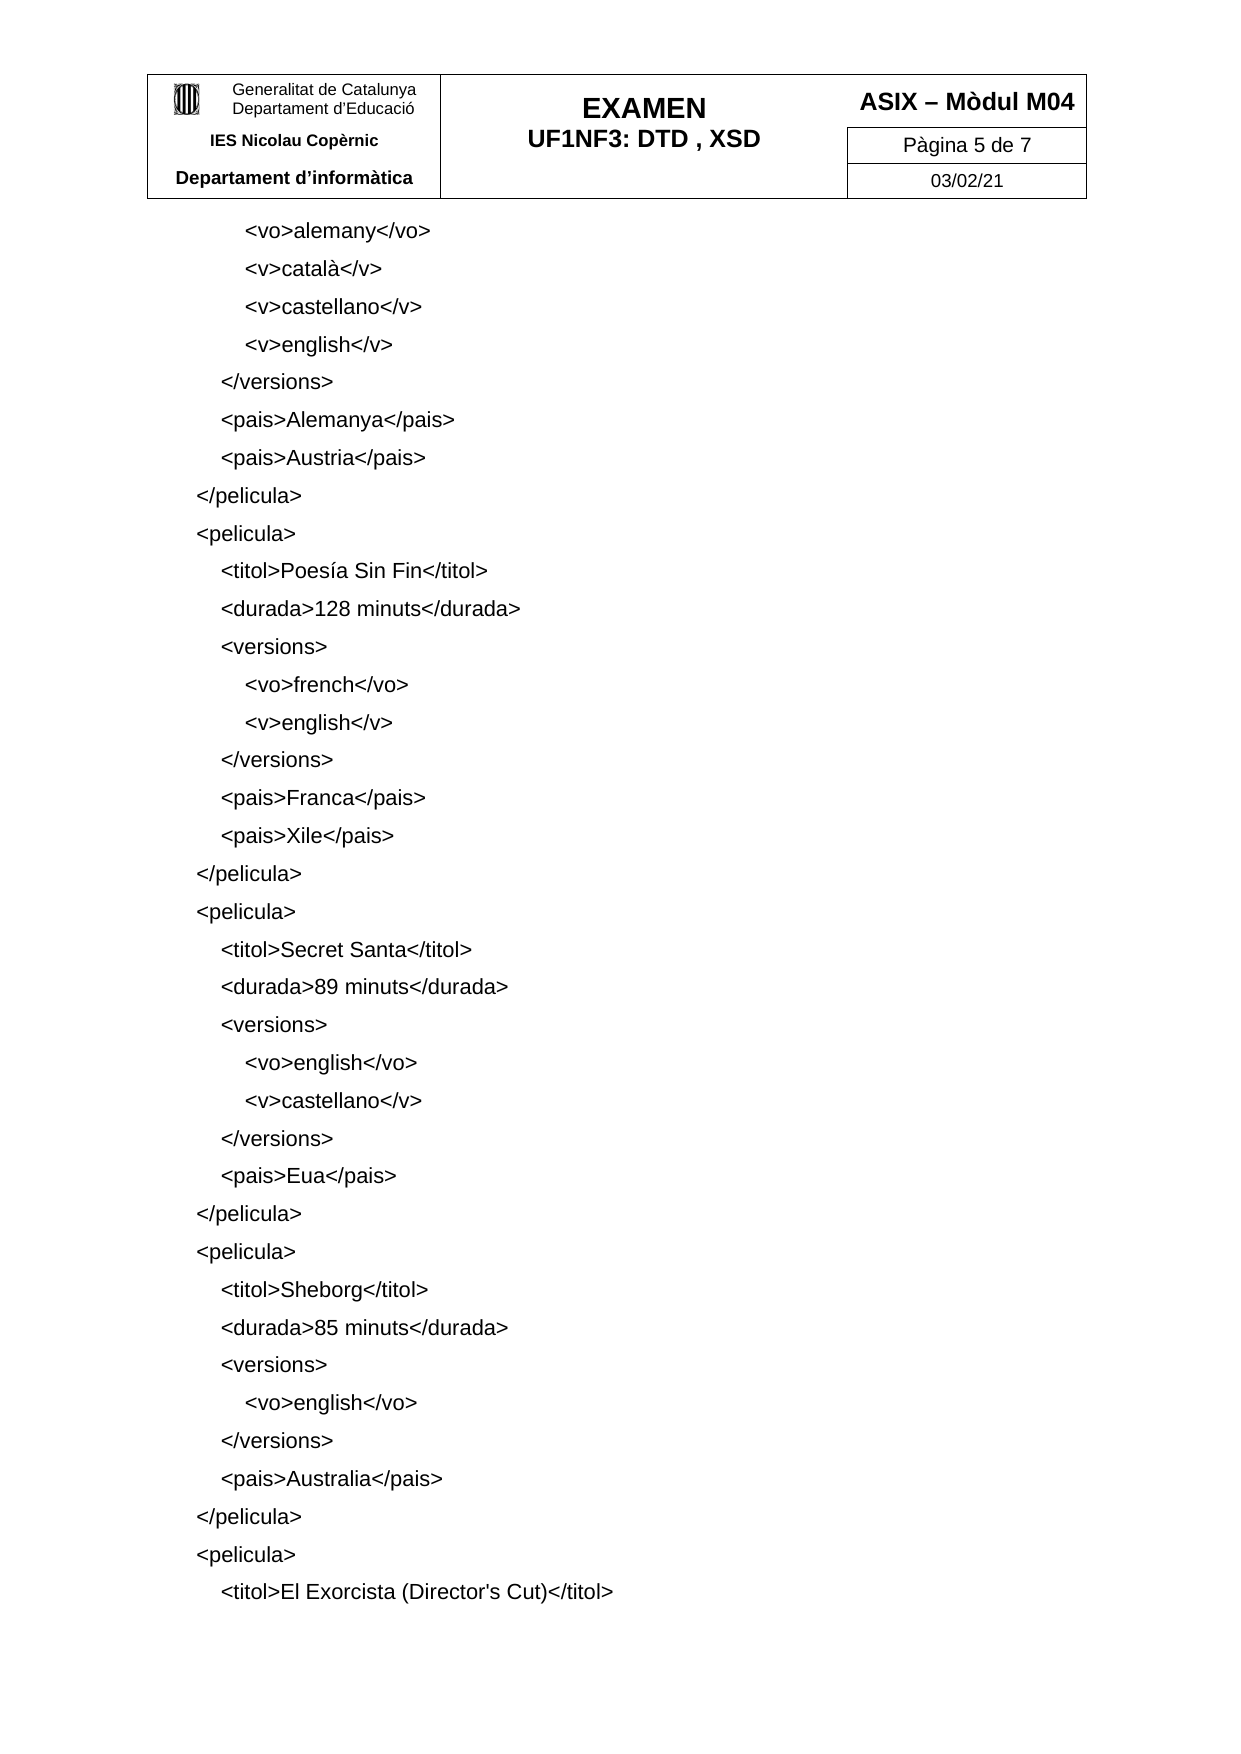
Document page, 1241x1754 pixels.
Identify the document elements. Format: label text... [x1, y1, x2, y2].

text </pelicula> [148, 483, 1092, 508]
text <pelicula> [148, 1239, 1092, 1264]
text </pelicula> [148, 1504, 1092, 1529]
text <durada>85 minuts</durada> [148, 1314, 1092, 1340]
text <versions> [148, 1012, 1092, 1037]
text <v>castellano</v> [148, 294, 1092, 319]
text <durada>89 minuts</durada> [148, 974, 1092, 999]
text <vo>english</vo> [148, 1390, 1092, 1415]
text </pelicula> [148, 1201, 1092, 1226]
text <v>english</v> [148, 709, 1092, 735]
text </versions> [148, 747, 1092, 773]
text <v>català</v> [148, 256, 1092, 281]
text <v>english</v> [148, 331, 1092, 357]
text <vo>french</vo> [148, 672, 1092, 697]
text <v>castellano</v> [148, 1088, 1092, 1113]
text <pais>Alemanya</pais> [148, 407, 1092, 432]
text <pais>Austria</pais> [148, 445, 1092, 470]
text <durada>128 minuts</durada> [148, 596, 1092, 621]
text <versions> [148, 634, 1092, 659]
text </pelicula> [148, 861, 1092, 886]
text <titol>Secret Santa</titol> [148, 936, 1092, 962]
text <pais>Xile</pais> [148, 823, 1092, 848]
text <pais>Eua</pais> [148, 1163, 1092, 1188]
text </versions> [148, 1126, 1092, 1151]
text <pelicula> [148, 521, 1092, 546]
text </versions> [148, 1428, 1092, 1453]
text <titol>Poesía Sin Fin</titol> [148, 558, 1092, 583]
text <vo>english</vo> [148, 1050, 1092, 1075]
text <pelicula> [148, 1541, 1092, 1567]
text <pelicula> [148, 899, 1092, 924]
text </versions> [148, 369, 1092, 394]
text <titol>Sheborg</titol> [148, 1277, 1092, 1302]
text <titol>El Exorcista (Director's Cut)</titol> [148, 1579, 1092, 1604]
text <vo>alemany</vo> [148, 218, 1092, 243]
text <pais>Australia</pais> [148, 1466, 1092, 1491]
text <versions> [148, 1352, 1092, 1378]
text <pais>Franca</pais> [148, 785, 1092, 810]
